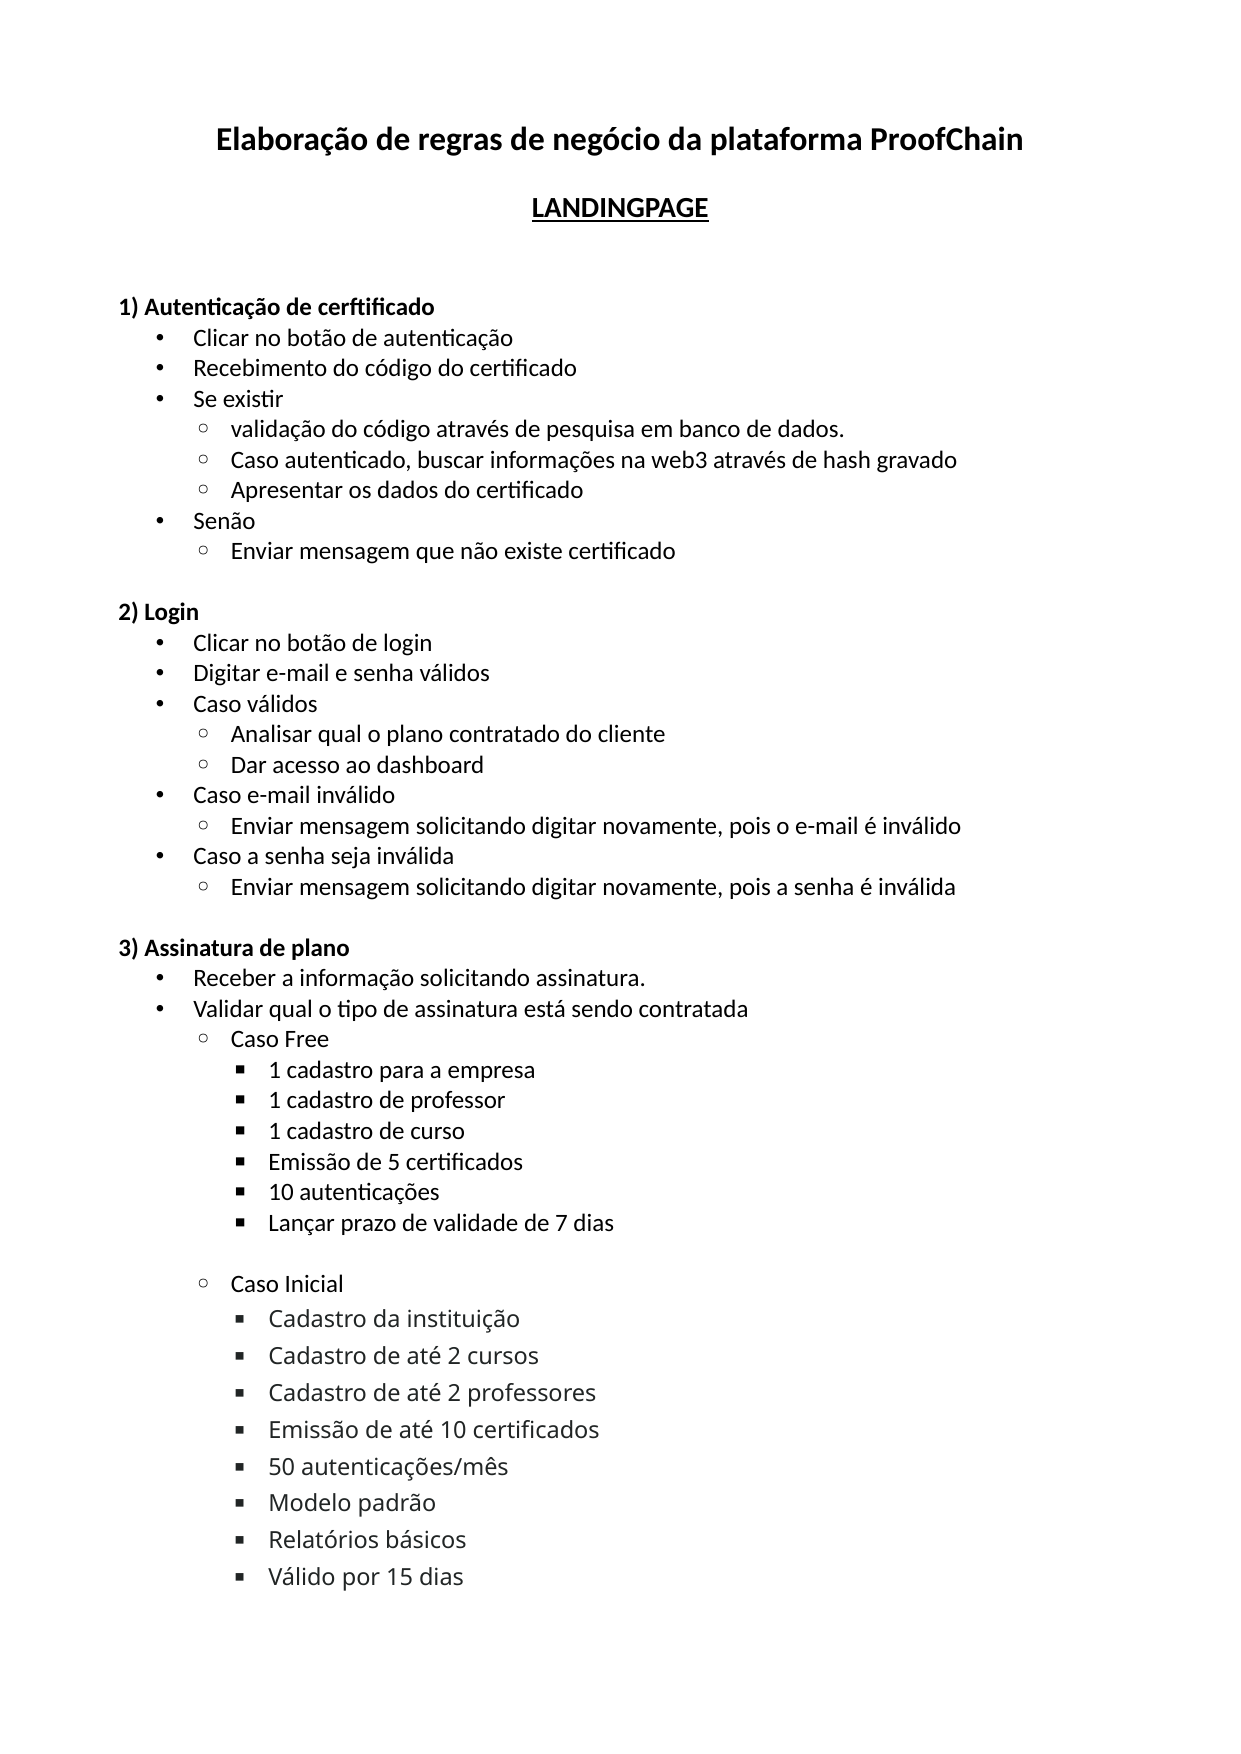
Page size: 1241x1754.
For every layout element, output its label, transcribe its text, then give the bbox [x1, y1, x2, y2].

list Apresentar os dados do certificado [193, 474, 1122, 505]
list Cadastro da instituição [231, 1303, 1122, 1335]
list Cadastro de até 2 professores [231, 1376, 1122, 1408]
text 2) Login [118, 596, 1122, 627]
list Clicar no botão de autenticação [156, 322, 1122, 352]
list Senão [156, 505, 1122, 535]
text Elaboração de regras de negócio da plataforma ProofChain [118, 118, 1122, 159]
list Cadastro de até 2 cursos [231, 1339, 1122, 1372]
list 50 autenticações/mês [231, 1450, 1122, 1482]
list Clicar no botão de login [156, 627, 1122, 657]
list Dar acesso ao dashboard [193, 749, 1122, 779]
list Enviar mensagem solicitando digitar novamente, pois o e-mail é inválido [193, 810, 1122, 841]
list Relatórios básicos [231, 1523, 1122, 1555]
text 3) Assinatura de plano [118, 932, 1122, 963]
list Caso Inicial [193, 1268, 1122, 1298]
list 10 autenticações [231, 1176, 1122, 1207]
list Enviar mensagem que não existe certificado [193, 535, 1122, 566]
list Caso Free [193, 1024, 1122, 1054]
list Emissão de 5 certificados [231, 1146, 1122, 1176]
list Lançar prazo de validade de 7 dias [231, 1207, 1122, 1237]
list Caso válidos [156, 688, 1122, 718]
list Digitar e-mail e senha válidos [156, 657, 1122, 688]
list Caso a senha seja inválida [156, 841, 1122, 871]
list Caso e-mail inválido [156, 779, 1122, 810]
list Modelo padrão [231, 1487, 1122, 1519]
text LANDINGPAGE [118, 189, 1122, 225]
list validação do código através de pesquisa em banco de dados. [193, 413, 1122, 444]
list 1 cadastro para a empresa [231, 1054, 1122, 1085]
list 1 cadastro de professor [231, 1085, 1122, 1115]
list Recebimento do código do certificado [156, 352, 1122, 383]
list Receber a informação solicitando assinatura. [156, 963, 1122, 993]
list Emissão de até 10 certificados [231, 1413, 1122, 1445]
list Enviar mensagem solicitando digitar novamente, pois a senha é inválida [193, 871, 1122, 902]
list Analisar qual o plano contratado do cliente [193, 718, 1122, 749]
list Se existir [156, 383, 1122, 413]
list Válido por 15 dias [231, 1560, 1122, 1592]
list 1 cadastro de curso [231, 1115, 1122, 1146]
text 1) Autenticação de cerftificado [118, 291, 1122, 322]
list Validar qual o tipo de assinatura está sendo contratada [156, 993, 1122, 1024]
list Caso autenticado, buscar informações na web3 através de hash gravado [193, 444, 1122, 474]
